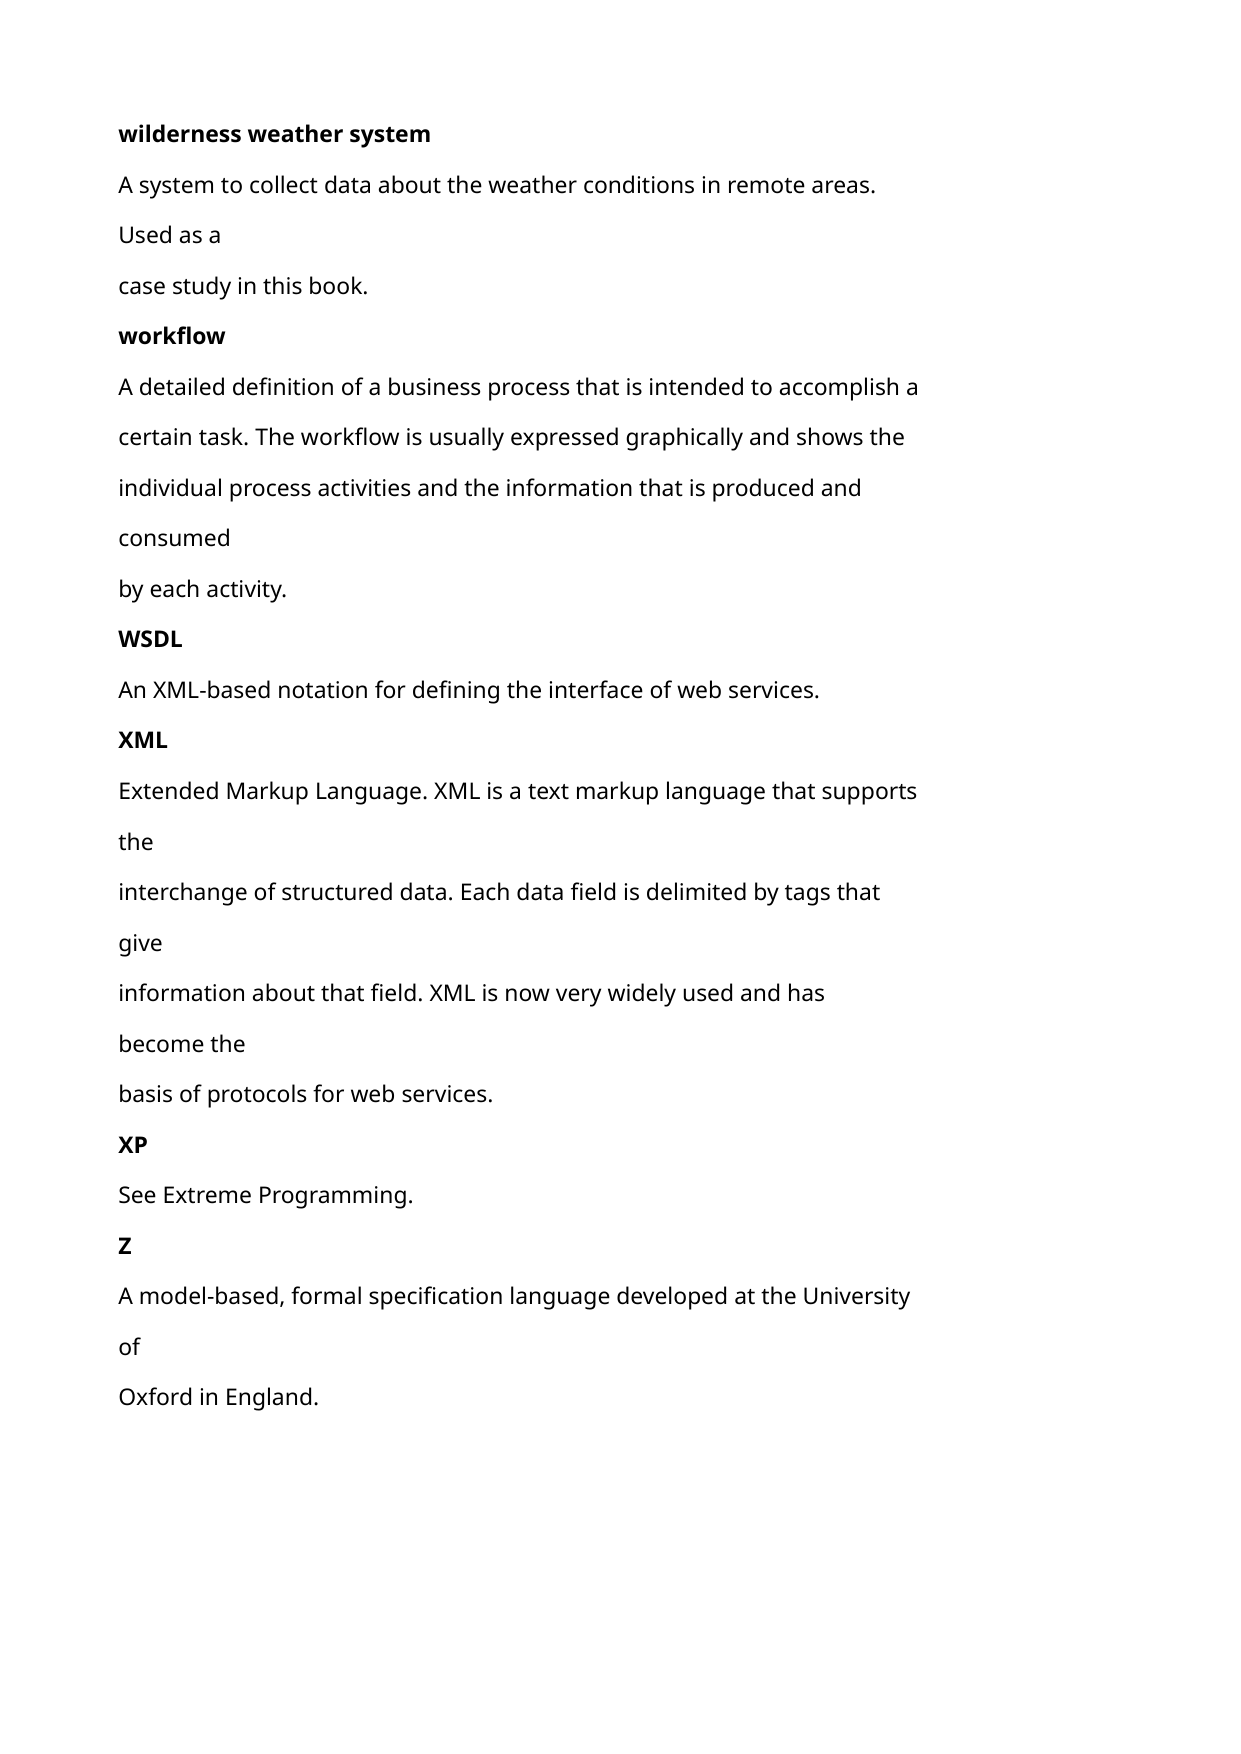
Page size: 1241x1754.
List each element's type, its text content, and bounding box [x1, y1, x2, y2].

text XP [118, 1128, 1122, 1160]
text See Extreme Programming. [118, 1179, 1122, 1210]
text workflow [118, 320, 1122, 351]
text by each activity. [118, 573, 1122, 604]
text individual process activities and the information that is produced and [118, 472, 1122, 503]
text XML [118, 724, 1122, 756]
text of [118, 1331, 1122, 1362]
text become the [118, 1027, 1122, 1059]
text certain task. The workflow is usually expressed graphically and shows the [118, 421, 1122, 452]
text interchange of structured data. Each data field is delimited by tags that [118, 876, 1122, 907]
text Oxford in England. [118, 1381, 1122, 1412]
text An XML-based notation for defining the interface of web services. [118, 674, 1122, 705]
text WSDL [118, 623, 1122, 654]
text information about that field. XML is now very widely used and has [118, 977, 1122, 1008]
text A system to collect data about the weather conditions in remote areas. [118, 169, 1122, 200]
text wilderness weather system [118, 118, 1122, 149]
text Extended Markup Language. XML is a text markup language that supports [118, 775, 1122, 806]
text A model-based, formal specification language developed at the University [118, 1280, 1122, 1311]
text give [118, 926, 1122, 958]
text the [118, 825, 1122, 857]
text basis of protocols for web services. [118, 1078, 1122, 1109]
text case study in this book. [118, 270, 1122, 301]
text Z [118, 1229, 1122, 1261]
text consumed [118, 522, 1122, 553]
text A detailed definition of a business process that is intended to accomplish a [118, 371, 1122, 402]
text Used as a [118, 219, 1122, 250]
